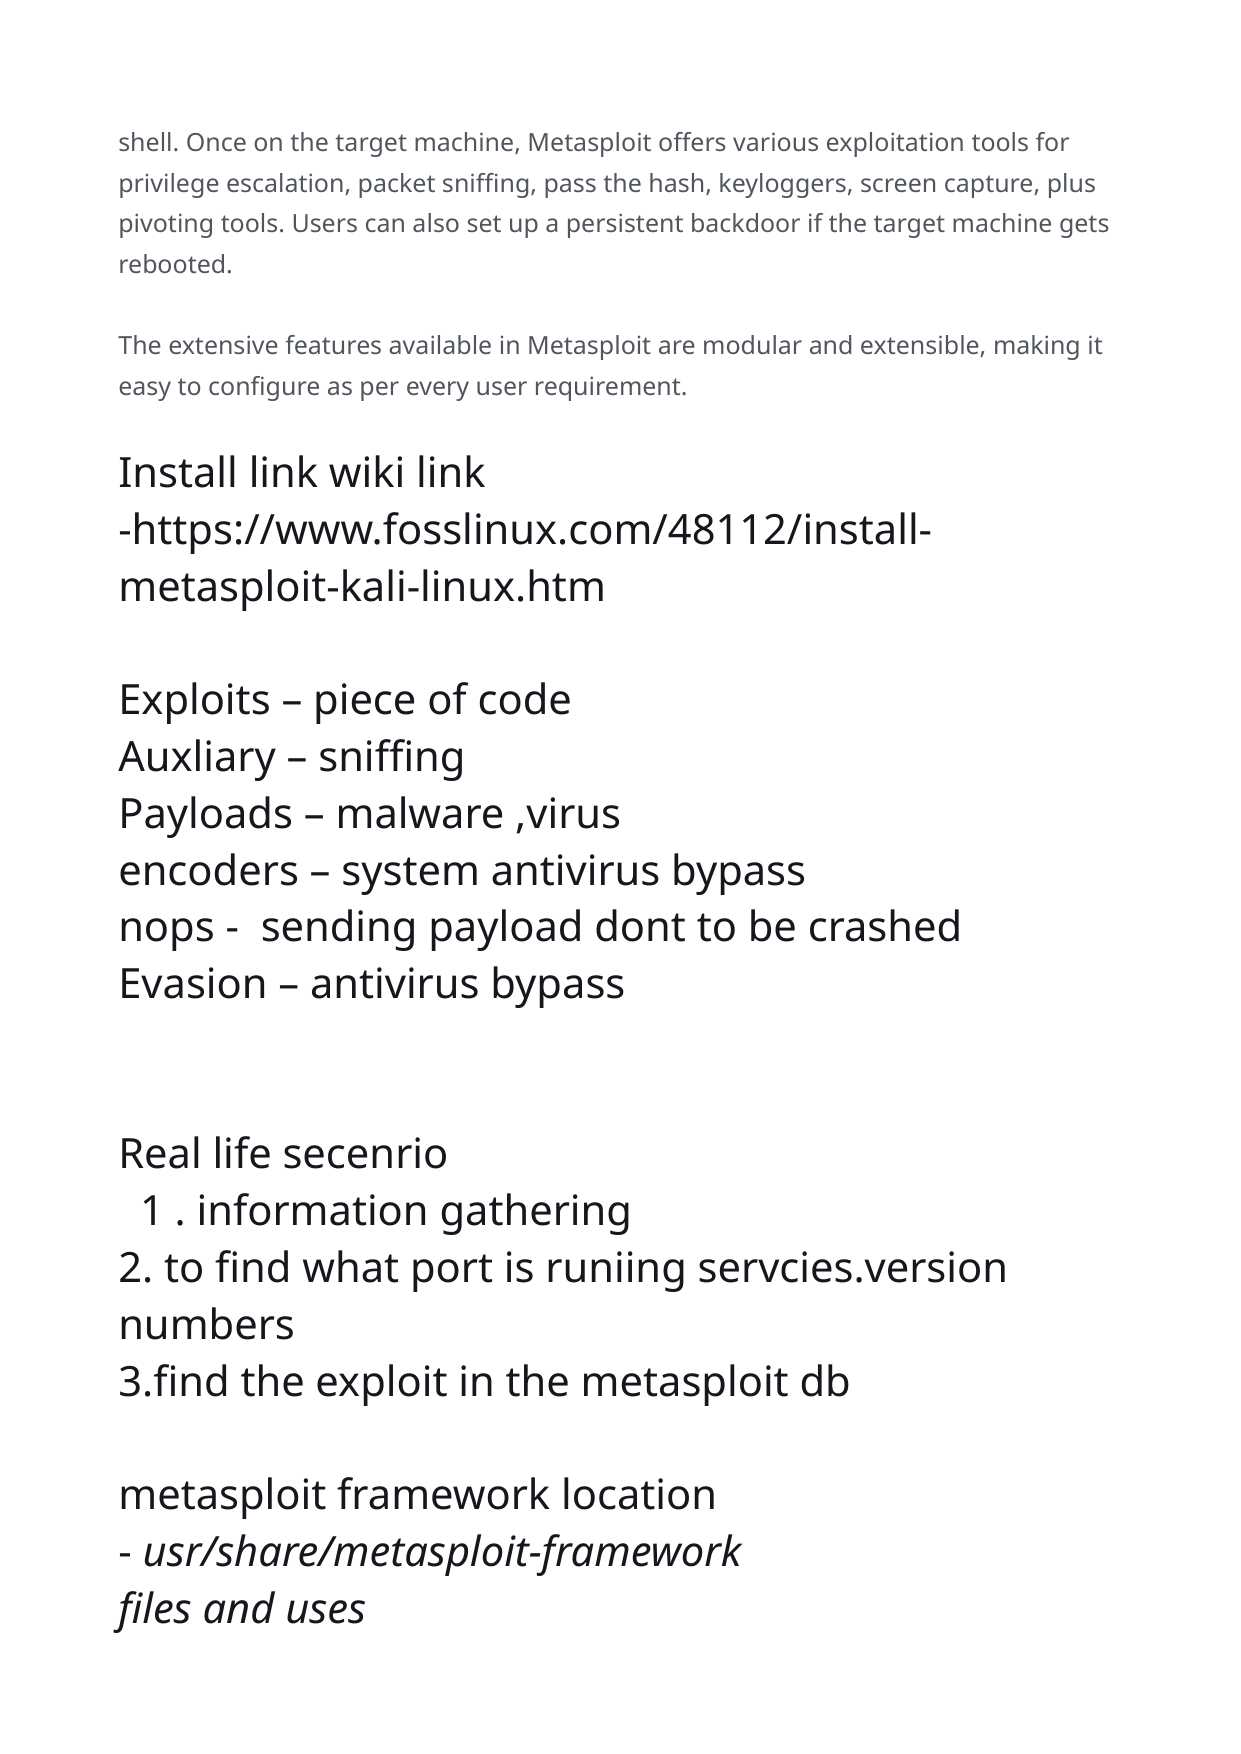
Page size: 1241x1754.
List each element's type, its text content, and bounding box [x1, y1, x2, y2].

text shell. Once on the target machine, Metasploit offers various exploitation tools for privilege escalation, packet sniffing, pass the hash, keyloggers, screen capture, plus pivoting tools. Users can also set up a persistent backdoor if the target machine gets rebooted. [118, 118, 1122, 281]
text metasploit framework location [118, 1465, 1122, 1522]
text files and uses [118, 1578, 1122, 1635]
text Payloads – malware ,virus [118, 784, 1122, 841]
text Evasion – antivirus bypass [118, 954, 1122, 1011]
text The extensive features available in Metasploit are modular and extensible, making it easy to configure as per every user requirement. [118, 321, 1122, 402]
text 1 . information gathering [118, 1181, 1122, 1238]
text Install link wiki link -https://www.fosslinux.com/48112/install-metasploit-kali-linux.htm [118, 443, 1122, 613]
text encoders – system antivirus bypass [118, 841, 1122, 897]
text Real life secenrio [118, 1124, 1122, 1181]
text - usr/share/metasploit-framework [118, 1522, 1122, 1578]
text nops - sending payload dont to be crashed [118, 897, 1122, 954]
text Auxliary – sniffing [118, 727, 1122, 784]
text 2. to find what port is runiing servcies.version numbers [118, 1238, 1122, 1351]
text 3.find the exploit in the metasploit db [118, 1351, 1122, 1408]
text Exploits – piece of code [118, 670, 1122, 727]
